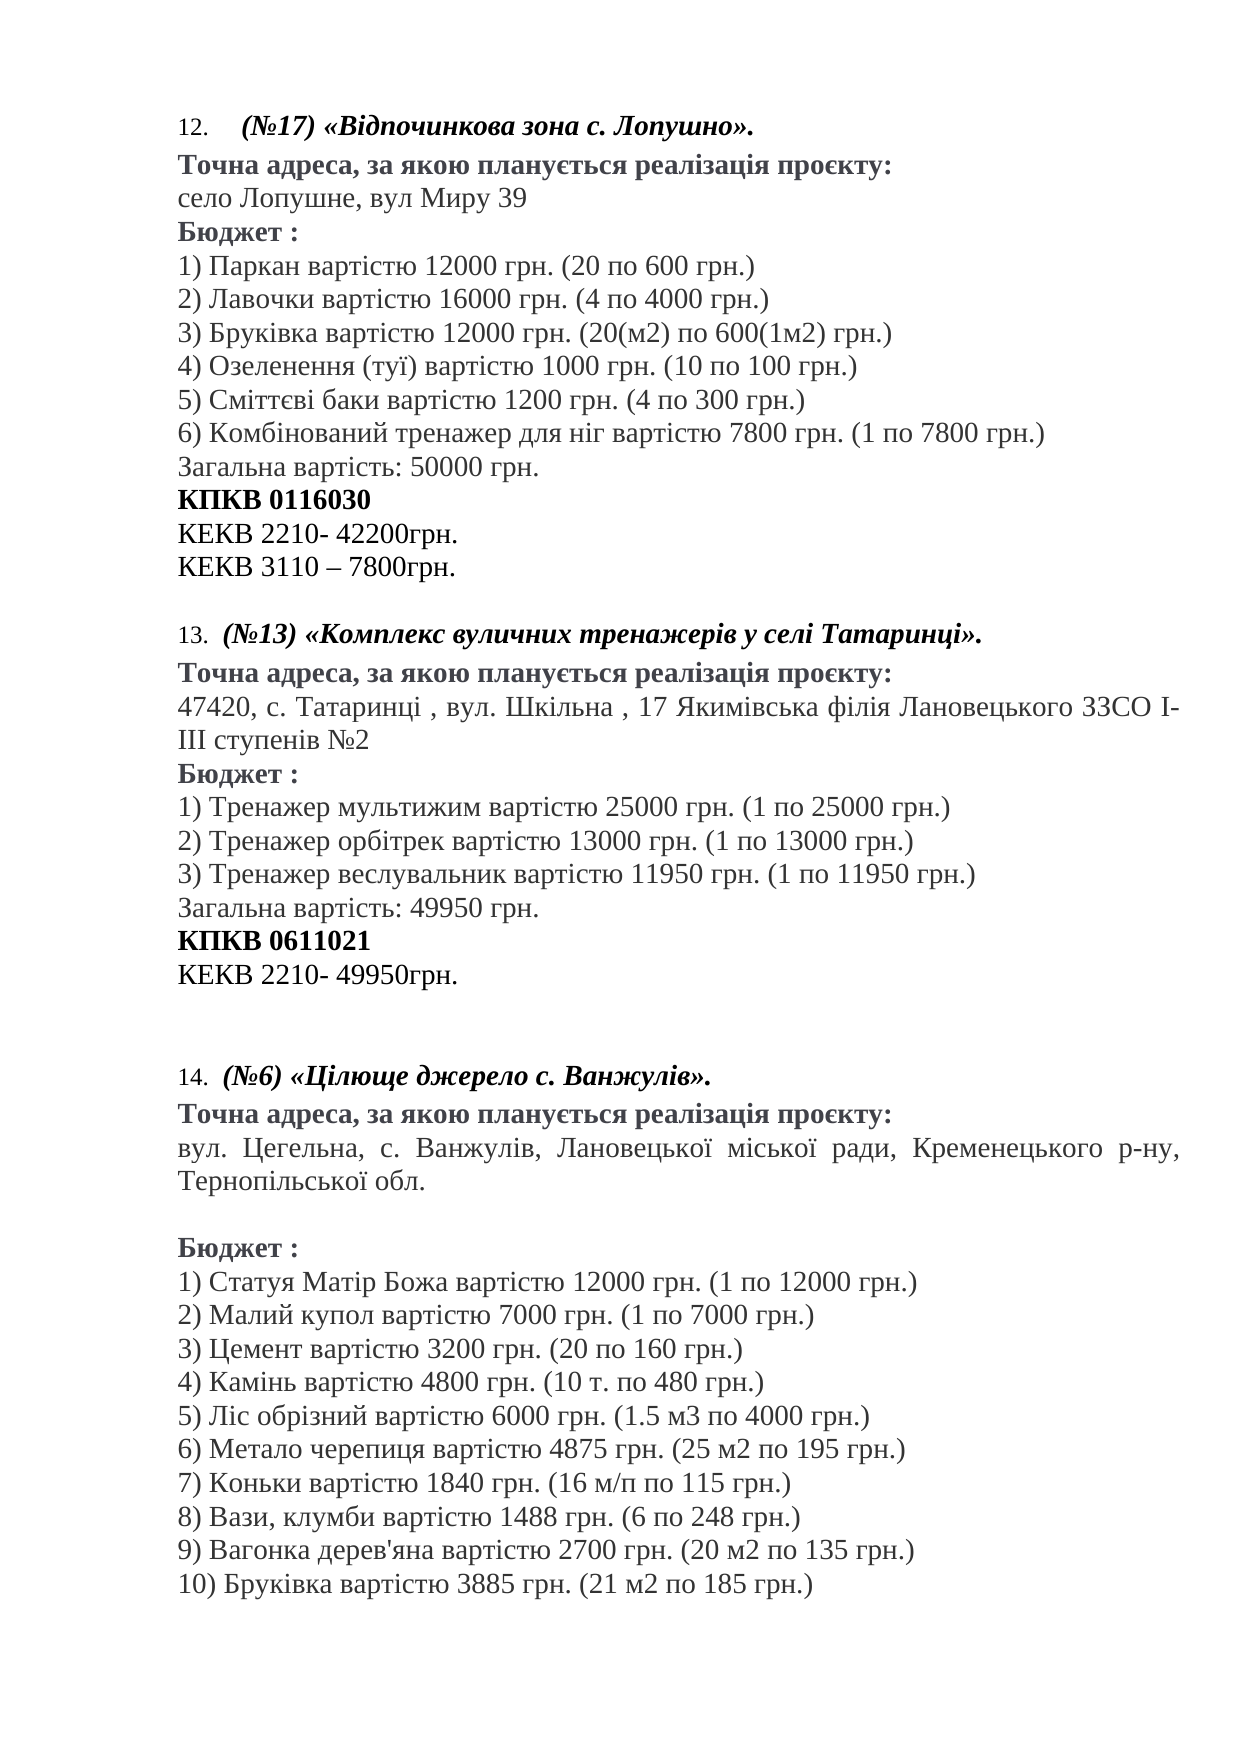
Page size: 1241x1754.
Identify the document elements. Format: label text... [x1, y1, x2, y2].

text 7) Коньки вартістю 1840 грн. (16 м/п по 115 грн.) [177, 1465, 1181, 1499]
text Точна адреса, за якою планується реалізація проєкту: [177, 1096, 1181, 1130]
text 4) Озеленення (туї) вартістю 1000 грн. (10 по 100 грн.) [177, 348, 1181, 382]
text 47420, с. Татаринці , вул. Шкільна , 17 Якимівська філія Лановецького ЗЗСО І-ІІІ ступенів №2 [177, 689, 1181, 756]
text 8) Вази, клумби вартістю 1488 грн. (6 по 248 грн.) [177, 1499, 1181, 1532]
text 2) Лавочки вартістю 16000 грн. (4 по 4000 грн.) [177, 281, 1181, 315]
text 3) Тренажер веслувальник вартістю 11950 грн. (1 по 11950 грн.) [177, 856, 1181, 890]
text 6) Метало черепиця вартістю 4875 грн. (25 м2 по 195 грн.) [177, 1432, 1181, 1465]
text КЕКВ 3110 – 7800грн. [177, 549, 1181, 583]
text 2) Тренажер орбітрек вартістю 13000 грн. (1 по 13000 грн.) [177, 823, 1181, 856]
text 1) Паркан вартістю 12000 грн. (20 по 600 грн.) [177, 248, 1181, 281]
text 4) Камінь вартістю 4800 грн. (10 т. по 480 грн.) [177, 1364, 1181, 1398]
text Бюджет : [177, 214, 1181, 248]
text Загальна вартість: 50000 грн. [177, 449, 1181, 482]
text 10) Бруківка вартістю 3885 грн. (21 м2 по 185 грн.) [177, 1566, 1181, 1599]
text Точна адреса, за якою планується реалізація проєкту: [177, 655, 1181, 689]
text вул. Цегельна, с. Ванжулів, Лановецької міської ради, Кременецького р-ну, Тернопільської обл. [177, 1130, 1181, 1197]
text 5) Сміттєві баки вартістю 1200 грн. (4 по 300 грн.) [177, 382, 1181, 415]
text Точна адреса, за якою планується реалізація проєкту: [177, 147, 1181, 181]
text КПКВ 0611021 [177, 923, 1181, 957]
text 1) Тренажер мультижим вартістю 25000 грн. (1 по 25000 грн.) [177, 789, 1181, 823]
text КЕКВ 2210- 42200грн. [177, 516, 1181, 549]
list (№17) «Відпочинкова зона с. Лопушно». [177, 108, 1181, 142]
text Загальна вартість: 49950 грн. [177, 890, 1181, 923]
list (№13) «Комплекс вуличних тренажерів у селі Татаринці». [177, 617, 1181, 650]
text 3) Цемент вартістю 3200 грн. (20 по 160 грн.) [177, 1331, 1181, 1364]
text 9) Вагонка дерев'яна вартістю 2700 грн. (20 м2 по 135 грн.) [177, 1532, 1181, 1566]
text 2) Малий купол вартістю 7000 грн. (1 по 7000 грн.) [177, 1297, 1181, 1331]
list (№6) «Цілюще джерело с. Ванжулів». [177, 1058, 1181, 1091]
text 1) Статуя Матір Божа вартістю 12000 грн. (1 по 12000 грн.) [177, 1264, 1181, 1297]
text КПКВ 0116030 [177, 482, 1181, 516]
text КЕКВ 2210- 49950грн. [177, 957, 1181, 991]
text 5) Ліс обрізний вартістю 6000 грн. (1.5 м3 по 4000 грн.) [177, 1398, 1181, 1432]
text Бюджет : [177, 756, 1181, 789]
text село Лопушне, вул Миру 39 [177, 181, 1181, 214]
text Бюджет : [177, 1230, 1181, 1264]
text 3) Бруківка вартістю 12000 грн. (20(м2) по 600(1м2) грн.) [177, 315, 1181, 348]
text 6) Комбінований тренажер для ніг вартістю 7800 грн. (1 по 7800 грн.) [177, 415, 1181, 449]
